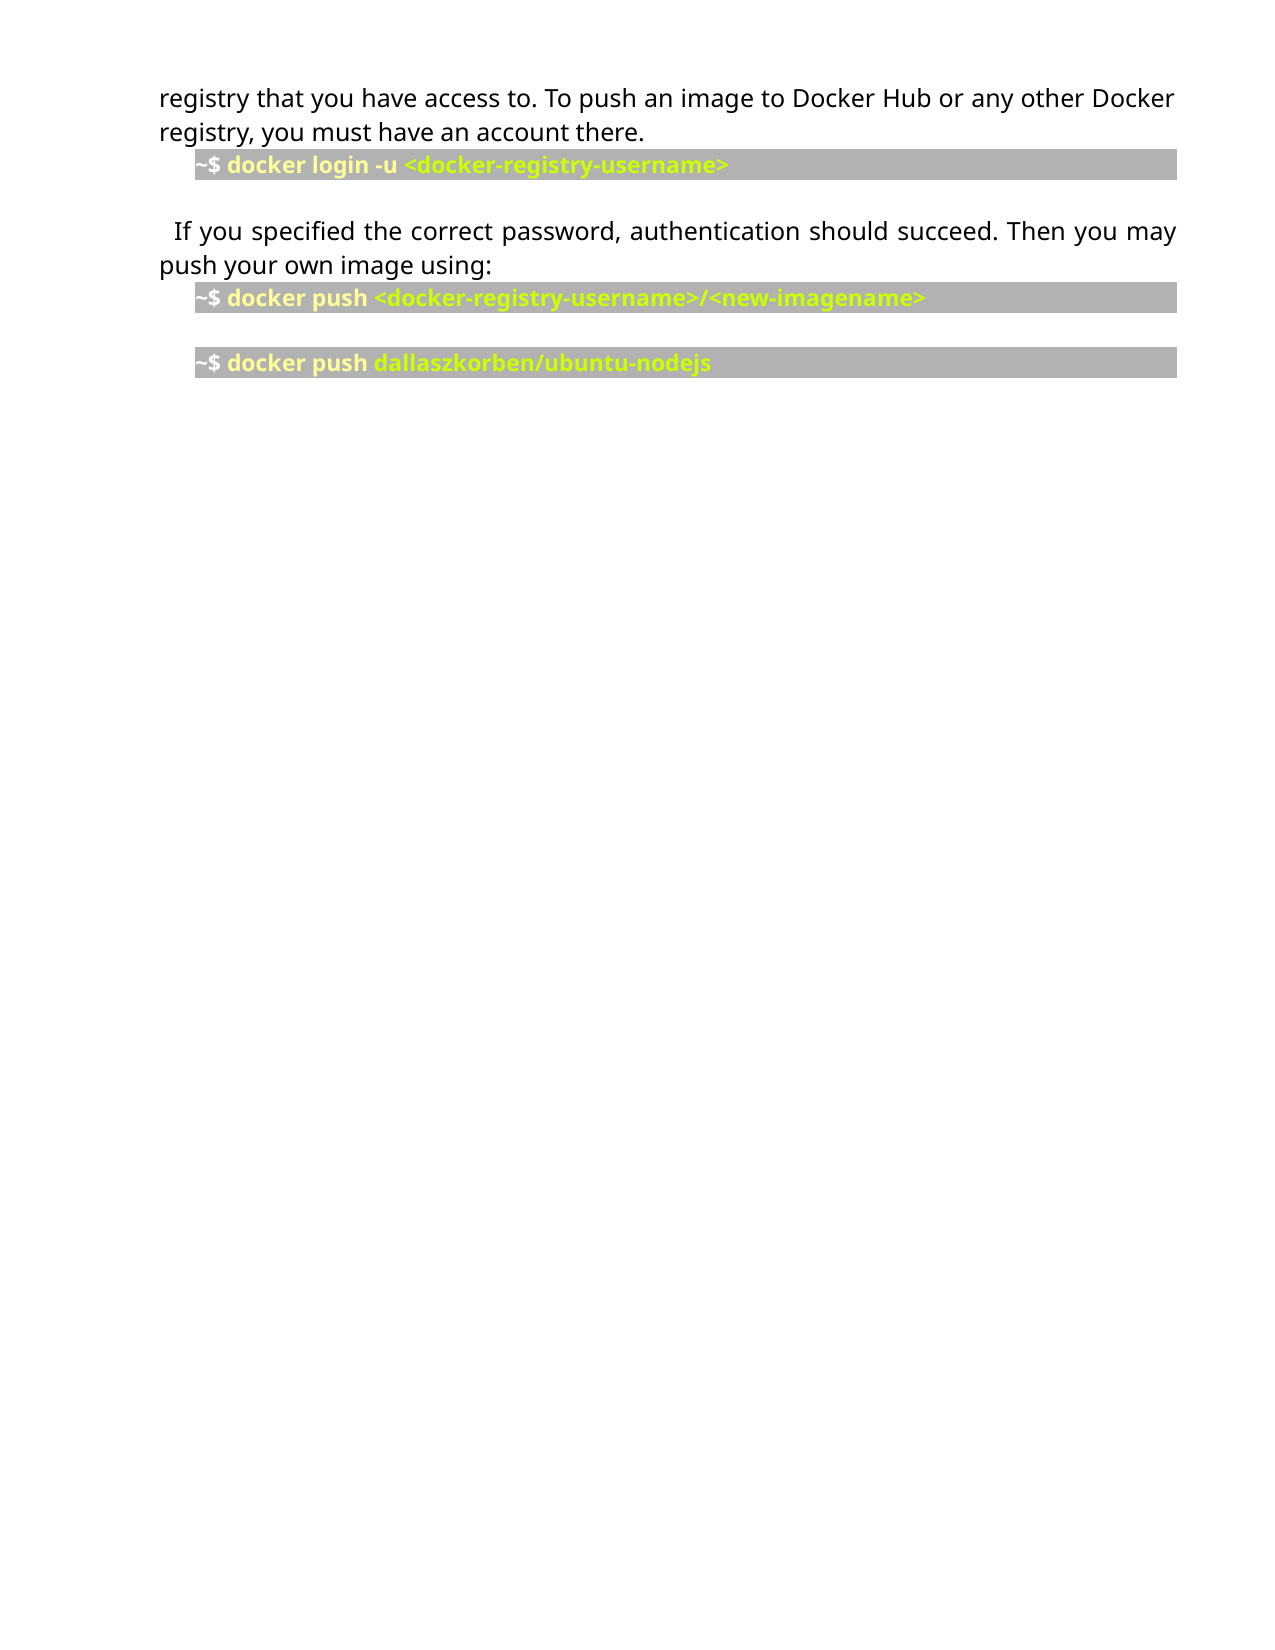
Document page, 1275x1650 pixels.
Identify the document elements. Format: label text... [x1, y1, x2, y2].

text If you specified the correct password, authentication should succeed. Then you may push your own image using: [159, 214, 1177, 282]
text ~$ docker push dallaszkorben/ubuntu-nodejs [195, 347, 1177, 378]
text ~$ docker login -u <docker-registry-username> [195, 149, 1177, 180]
text ~$ docker push <docker-registry-username>/<new-imagename> [195, 282, 1177, 313]
text registry that you have access to. To push an image to Docker Hub or any other Docker registry, you must have an account there. [159, 81, 1177, 149]
